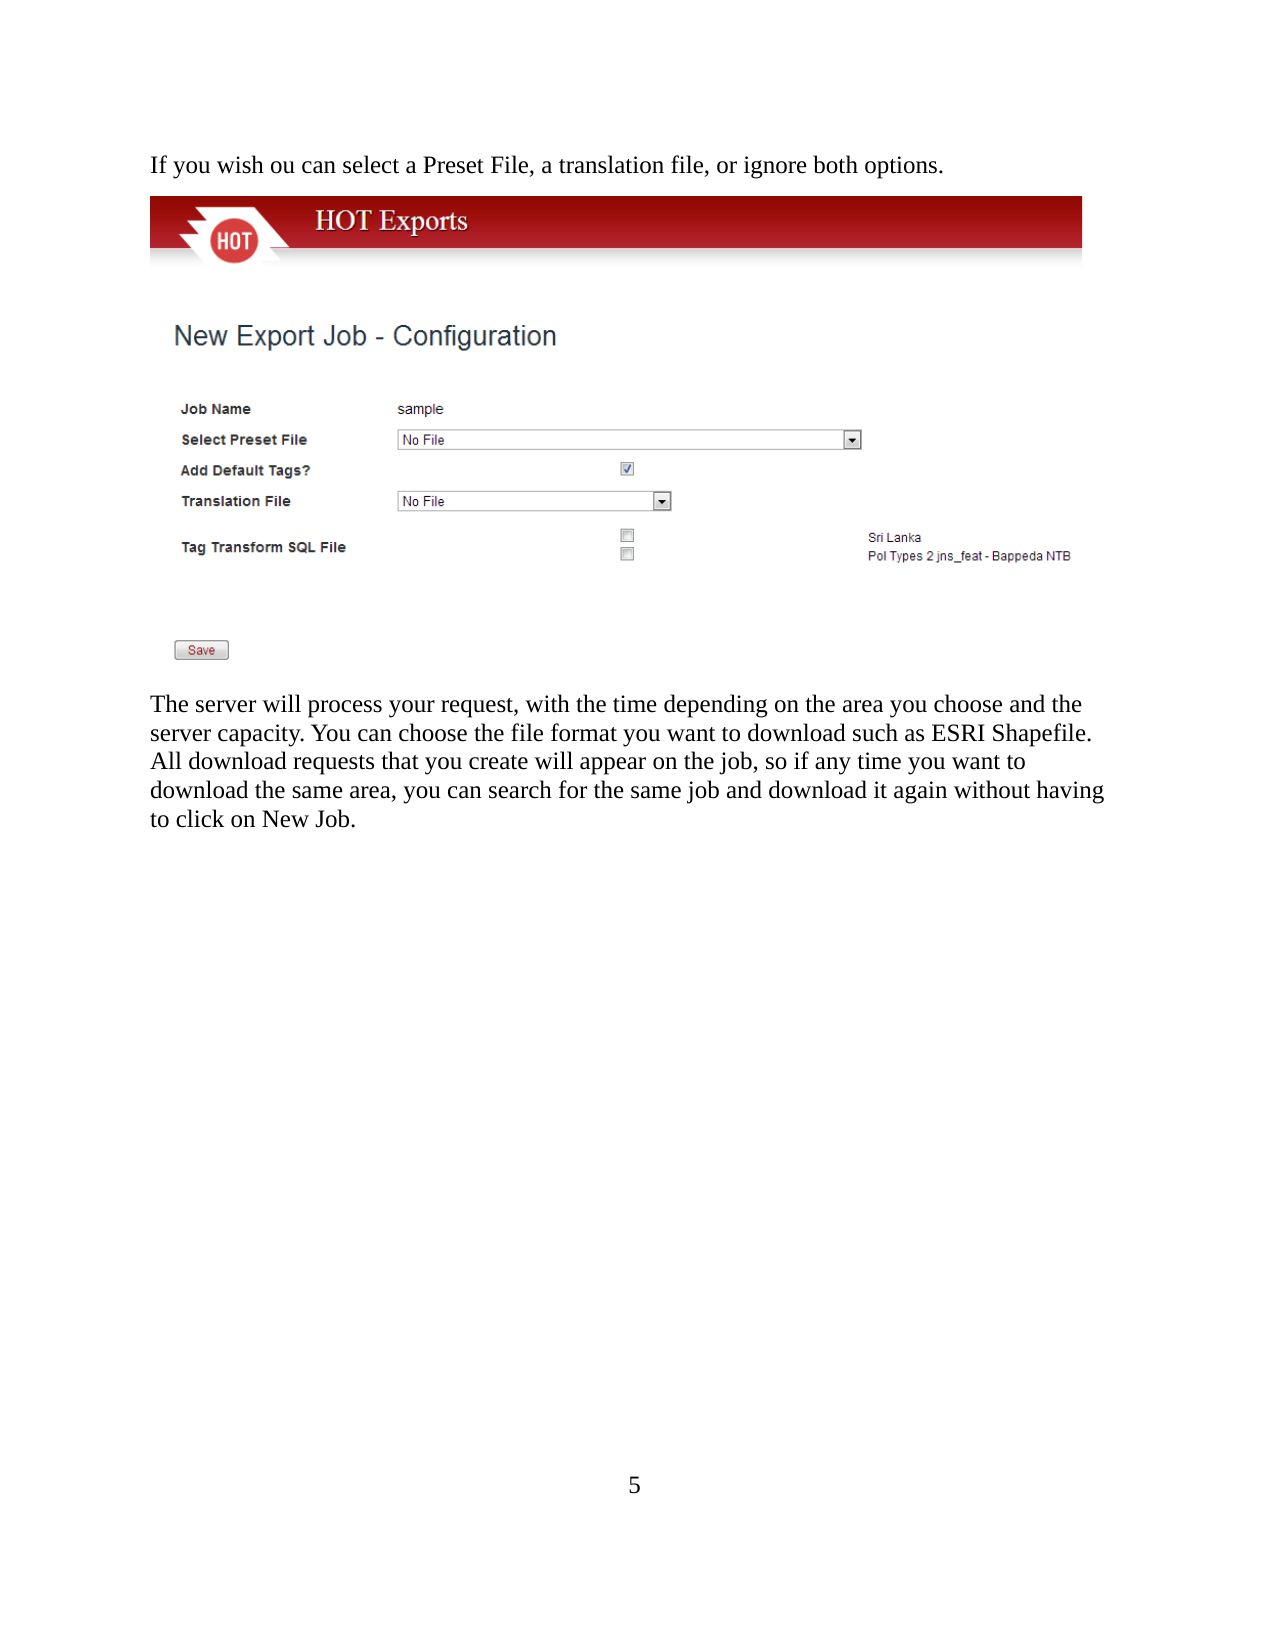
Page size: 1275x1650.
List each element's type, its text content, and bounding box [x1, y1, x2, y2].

picture [150, 196, 1083, 671]
text If you wish ou can select a Preset File, a translation file, or ignore both options. [150, 150, 1125, 179]
text The server will process your request, with the time depending on the area you choose and the server capacity. You can choose the file format you want to download such as ESRI Shapefile. All download requests that you create will appear on the job, so if any time you want to download the same area, you can search for the same job and download it again without having to click on New Job. [150, 689, 1125, 833]
